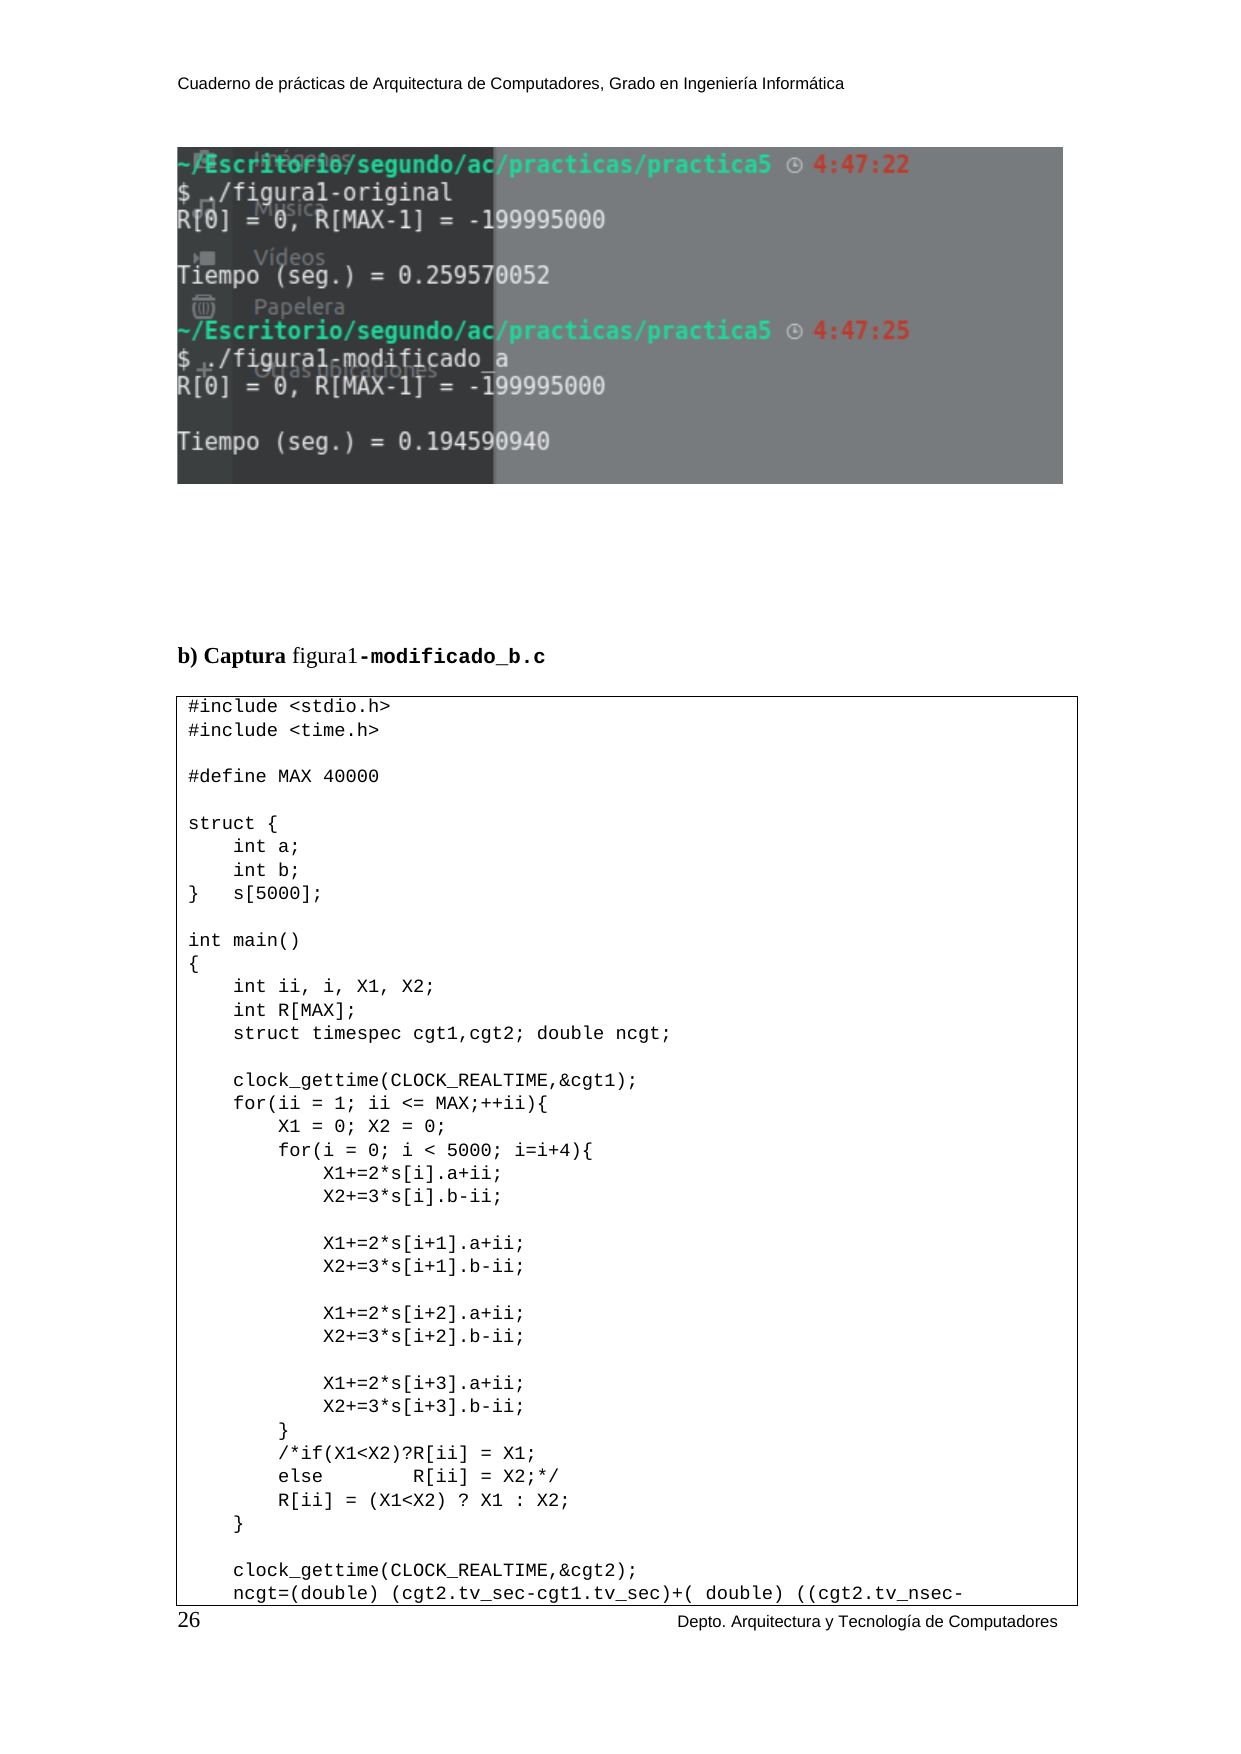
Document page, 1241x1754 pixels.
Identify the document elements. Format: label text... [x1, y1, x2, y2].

picture [177, 147, 1063, 484]
table_header #include <stdio.h> #include <time.h> #define MAX 40000 struct { int a; int b; } s[5000]; int main() { int ii, i, X1, X2; int R[MAX]; struct timespec cgt1,cgt2; double ncgt; clock_gettime(CLOCK_REALTIME,&cgt1); for(ii = 1; ii <= MAX;++ii){ X1 = 0; X2 = 0; for(i = 0; i < 5000; i=i+4){ X1+=2*s[i].a+ii; X2+=3*s[i].b-ii; X1+=2*s[i+1].a+ii; X2+=3*s[i+1].b-ii; X1+=2*s[i+2].a+ii; X2+=3*s[i+2].b-ii; X1+=2*s[i+3].a+ii; X2+=3*s[i+3].b-ii; } /*if(X1<X2)?R[ii] = X1; else R[ii] = X2;*/ R[ii] = (X1<X2) ? X1 : X2; } clock_gettime(CLOCK_REALTIME,&cgt2); ncgt=(double) (cgt2.tv_sec-cgt1.tv_sec)+( double) ((cgt2.tv_nsec- [177, 697, 1077, 1605]
text b) Captura figura1-modificado_b.c [177, 642, 1063, 669]
